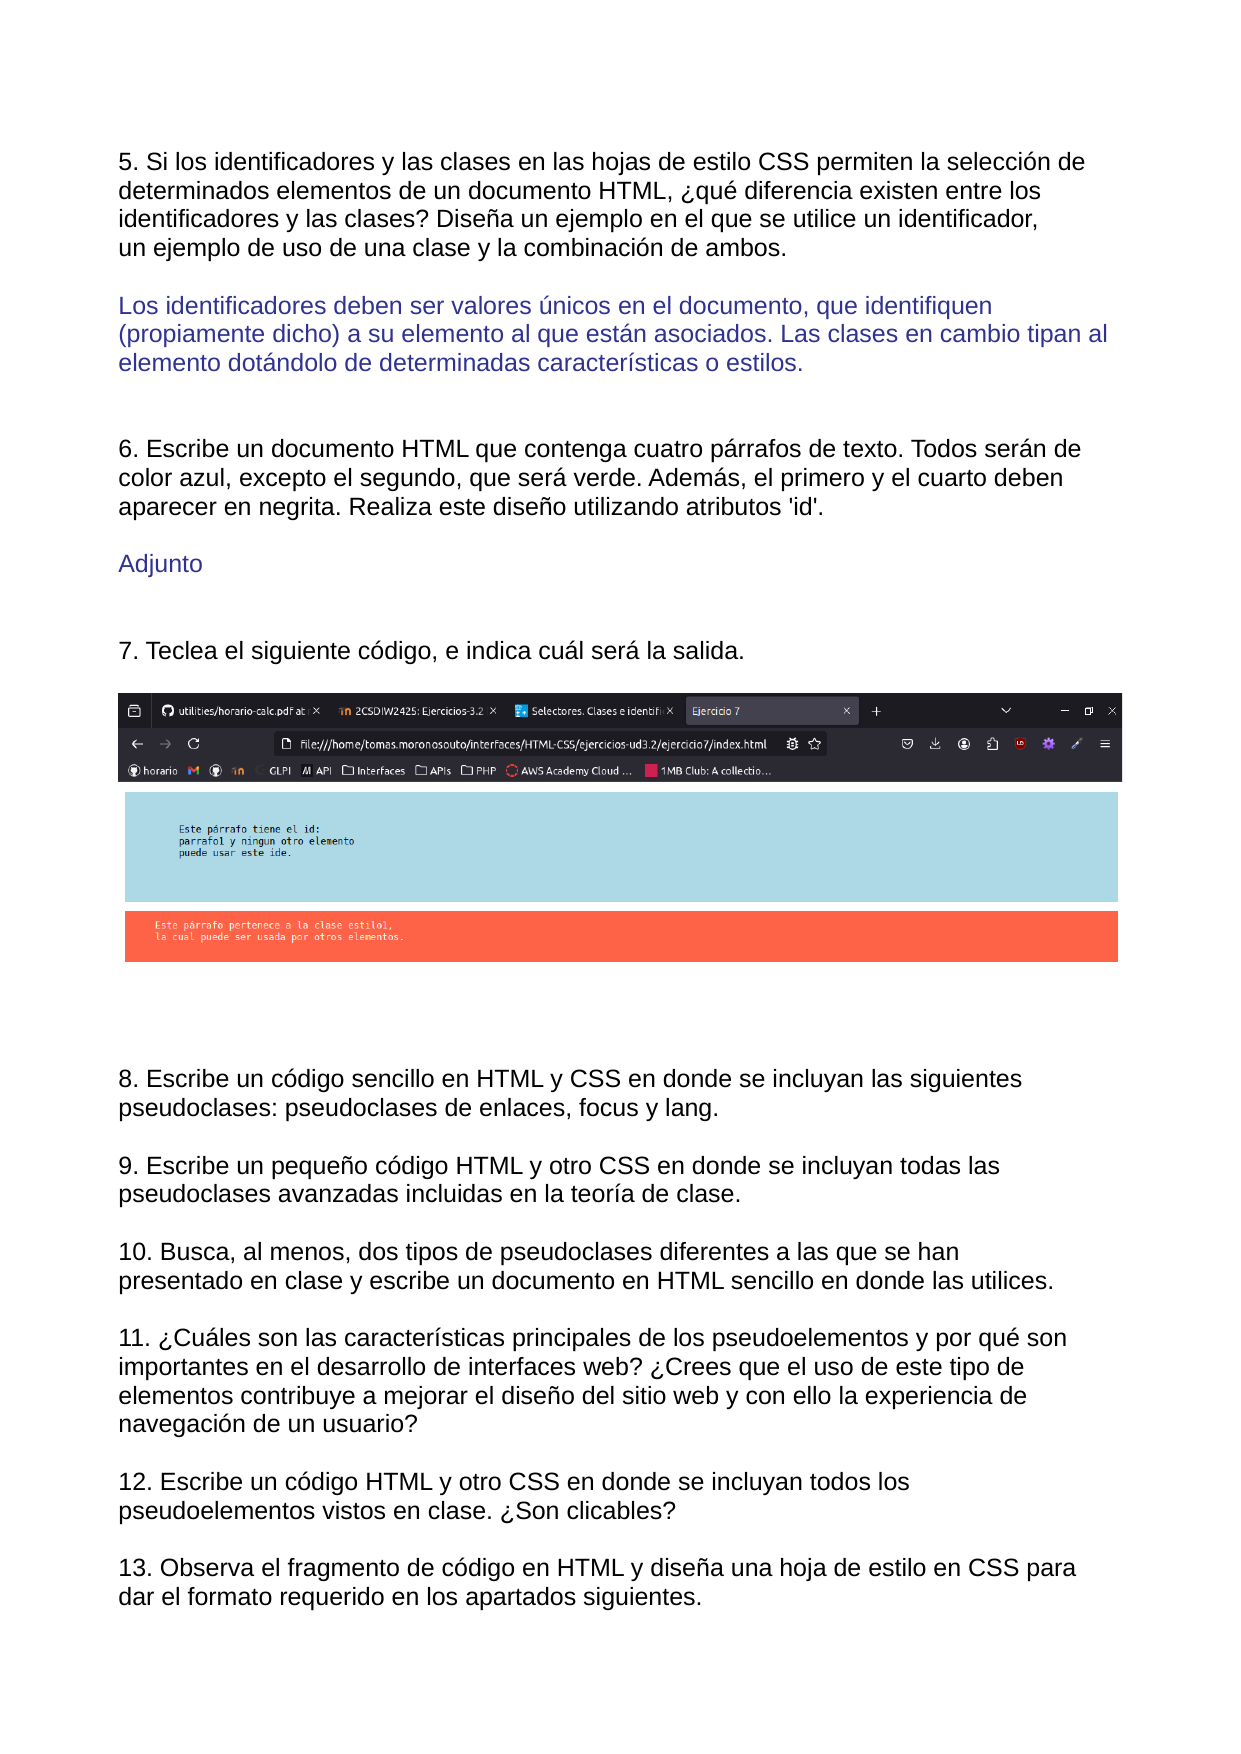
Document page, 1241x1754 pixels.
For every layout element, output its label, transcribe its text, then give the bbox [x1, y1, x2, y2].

text identificadores y las clases? Diseña un ejemplo en el que se utilice un identificador, [118, 204, 1122, 233]
text 11. ¿Cuáles son las características principales de los pseudoelementos y por qué son [118, 1323, 1122, 1352]
text pseudoelementos vistos en clase. ¿Son clicables? [118, 1496, 1122, 1524]
text un ejemplo de uso de una clase y la combinación de ambos. [118, 233, 1122, 262]
text 6. Escribe un documento HTML que contenga cuatro párrafos de texto. Todos serán de [118, 434, 1122, 463]
text 10. Busca, al menos, dos tipos de pseudoclases diferentes a las que se han [118, 1237, 1122, 1266]
text navegación de un usuario? [118, 1409, 1122, 1438]
text elementos contribuye a mejorar el diseño del sitio web y con ello la experiencia de [118, 1381, 1122, 1409]
text Adjunto [118, 549, 1122, 578]
text 7. Teclea el siguiente código, e indica cuál será la salida. [118, 636, 1122, 664]
text pseudoclases: pseudoclases de enlaces, focus y lang. [118, 1093, 1122, 1122]
text pseudoclases avanzadas incluidas en la teoría de clase. [118, 1179, 1122, 1208]
text Los identificadores deben ser valores únicos en el documento, que identifiquen (propiamente dicho) a su elemento al que están asociados. Las clases en cambio tipan al elemento dotándolo de determinadas características o estilos. [118, 291, 1122, 377]
text importantes en el desarrollo de interfaces web? ¿Crees que el uso de este tipo de [118, 1352, 1122, 1381]
text aparecer en negrita. Realiza este diseño utilizando atributos 'id'. [118, 492, 1122, 521]
picture [118, 693, 1123, 1065]
text determinados elementos de un documento HTML, ¿qué diferencia existen entre los [118, 176, 1122, 204]
text 12. Escribe un código HTML y otro CSS en donde se incluyan todos los [118, 1467, 1122, 1496]
text 9. Escribe un pequeño código HTML y otro CSS en donde se incluyan todas las [118, 1151, 1122, 1179]
text 5. Si los identificadores y las clases en las hojas de estilo CSS permiten la selección de [118, 147, 1122, 176]
text presentado en clase y escribe un documento en HTML sencillo en donde las utilices. [118, 1266, 1122, 1294]
text 13. Observa el fragmento de código en HTML y diseña una hoja de estilo en CSS para [118, 1553, 1122, 1582]
text color azul, excepto el segundo, que será verde. Además, el primero y el cuarto deben [118, 463, 1122, 492]
text dar el formato requerido en los apartados siguientes. [118, 1582, 1122, 1611]
text 8. Escribe un código sencillo en HTML y CSS en donde se incluyan las siguientes [118, 1065, 1122, 1093]
